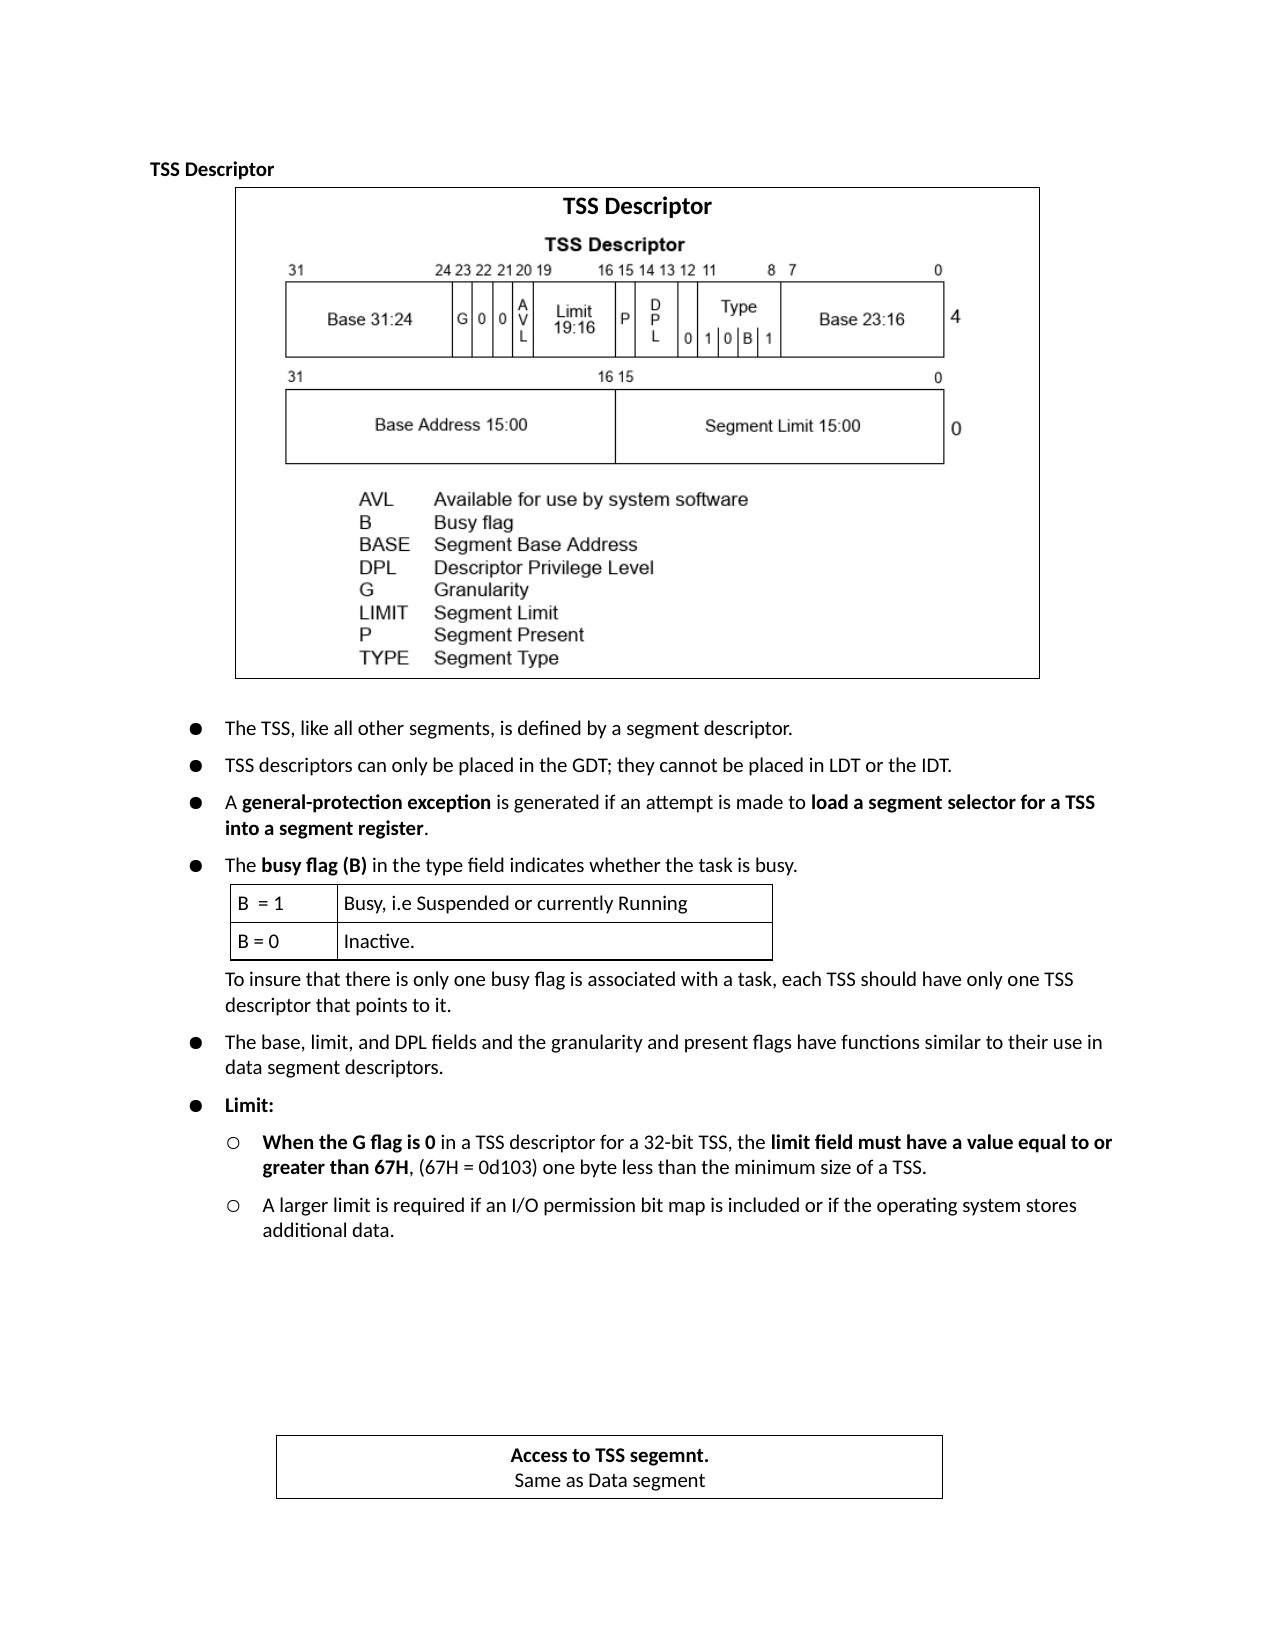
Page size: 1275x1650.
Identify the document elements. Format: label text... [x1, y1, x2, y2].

list A larger limit is required if an I/O permission bit map is included or if the operating system stores additional data. [225, 1192, 1125, 1243]
list TSS Descriptor [238, 190, 1037, 220]
list Limit: [187, 1092, 1125, 1117]
table_header Busy, i.e Suspended or currently Running [338, 885, 772, 922]
list The busy flag (B) in the type field indicates whether the task is busy. [187, 852, 1125, 878]
list When the G flag is 0 in a TSS descriptor for a 32-bit TSS, the limit field must have a value equal to or greater than 67H, (67H = 0d103) one byte less than the minimum size of a TSS. [225, 1129, 1125, 1180]
list To insure that there is only one busy flag is associated with a task, each TSS should have only one TSS descriptor that points to it. [187, 966, 1125, 1017]
list The base, limit, and DPL fields and the granularity and present flags have functions similar to their use in data segment descriptors. [187, 1029, 1125, 1080]
list The TSS, like all other segments, is defined by a segment descriptor. [187, 715, 1125, 740]
list TSS descriptors can only be placed in the GDT; they cannot be placed in LDT or the IDT. [187, 752, 1125, 778]
list A general-protection exception is generated if an attempt is made to load a segment selector for a TSS into a segment register. [187, 789, 1125, 840]
table_header Access to TSS segemnt. Same as Data segment [277, 1436, 942, 1498]
table_header B = 1 [231, 885, 337, 922]
subtitle TSS Descriptor [150, 156, 1125, 181]
picture [238, 220, 1037, 675]
table_cell B = 0 [231, 923, 337, 959]
table_cell Inactive. [338, 923, 772, 959]
